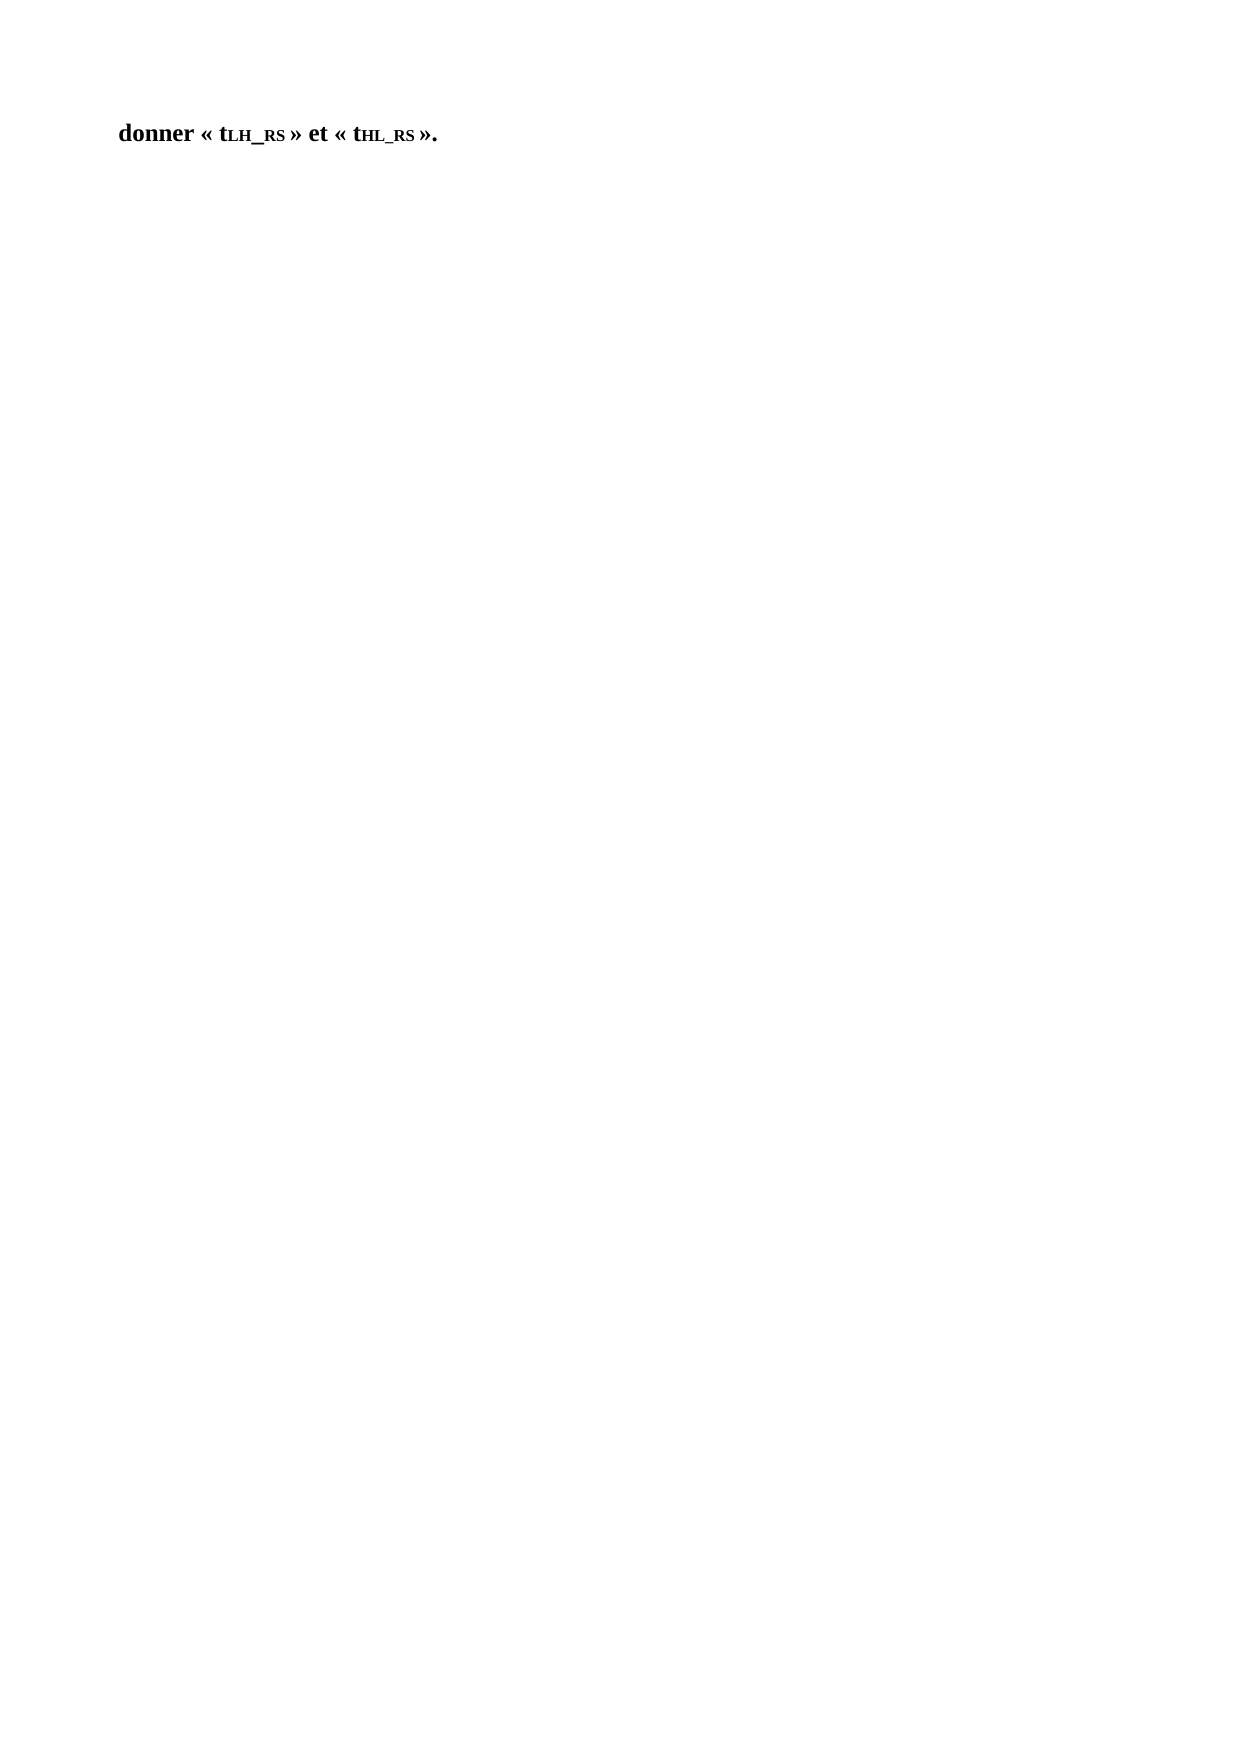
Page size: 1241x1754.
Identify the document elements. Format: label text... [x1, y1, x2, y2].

text donner « tLH_RS » et « tHL_RS ». [118, 118, 1122, 147]
